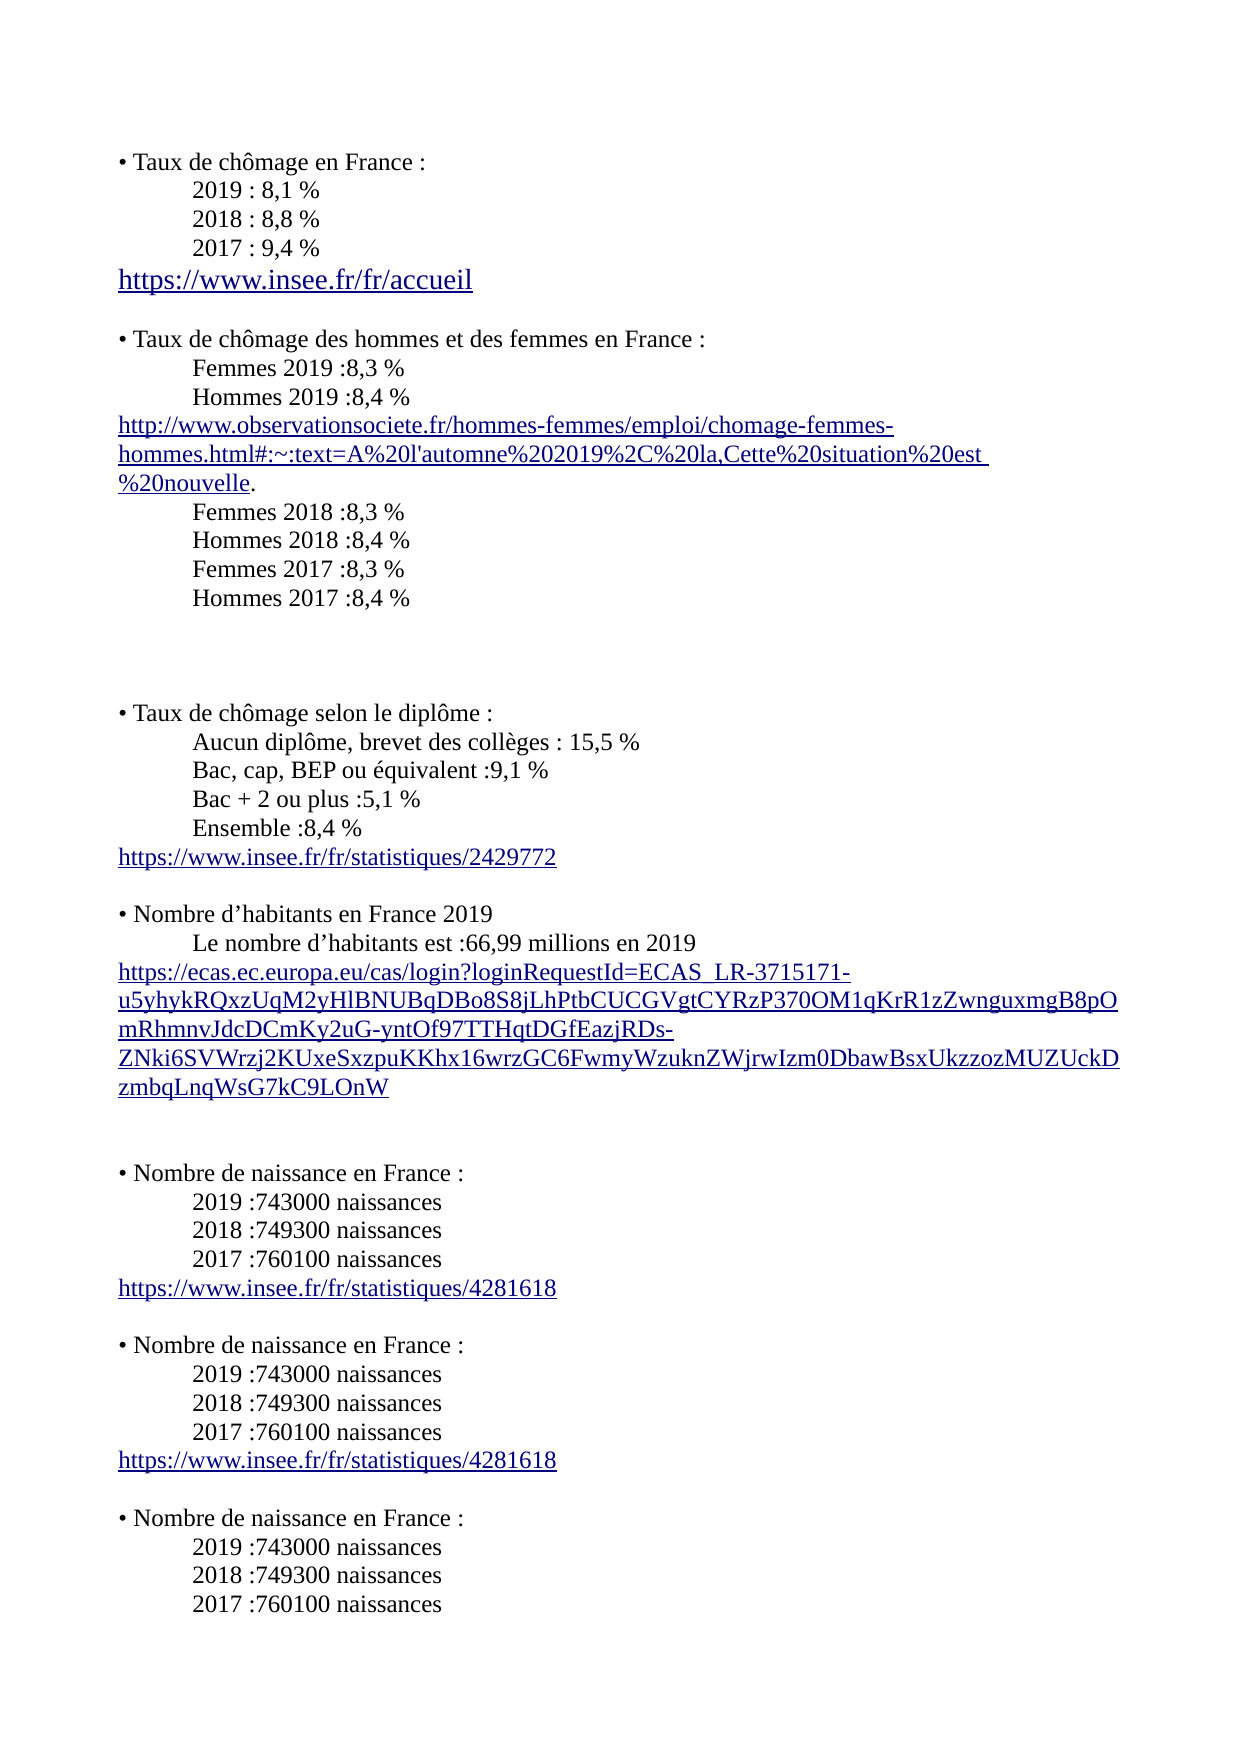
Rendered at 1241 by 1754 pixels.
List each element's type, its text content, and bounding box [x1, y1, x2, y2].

text Le nombre d’habitants est :66,99 millions en 2019 [118, 928, 1122, 957]
text https://www.insee.fr/fr/statistiques/4281618 [118, 1273, 1122, 1302]
text Femmes 2019 :8,3 % [118, 353, 1122, 382]
text https://ecas.ec.europa.eu/cas/login?loginRequestId=ECAS_LR-3715171-u5yhykRQxzUqM2yHlBNUBqDBo8S8jLhPtbCUCGVgtCYRzP370OM1qKrR1zZwnguxmgB8pOmRhmnvJdcDCmKy2uG-yntOf97TTHqtDGfEazjRDs-ZNki6SVWrzj2KUxeSxzpuKKhx16wrzGC6FwmyWzuknZWjrwIzm0DbawBsxUkzzozMUZUckDzmbqLnqWsG7kC9LOnW [118, 957, 1122, 1100]
text Bac + 2 ou plus :5,1 % [118, 784, 1122, 813]
text http://www.observationsociete.fr/hommes-femmes/emploi/chomage-femmes-hommes.html#:~:text=A%20l'automne%202019%2C%20la,Cette%20situation%20est %20nouvelle. [118, 410, 1122, 497]
text Bac, cap, BEP ou équivalent :9,1 % [118, 755, 1122, 784]
text • Taux de chômage des hommes et des femmes en France : [118, 324, 1122, 353]
text • Nombre de naissance en France : [118, 1503, 1122, 1532]
text 2018 : 8,8 % [118, 204, 1122, 233]
text 2018 :749300 naissances [118, 1388, 1122, 1417]
text 2017 :760100 naissances [118, 1417, 1122, 1445]
text Hommes 2017 :8,4 % [118, 583, 1122, 612]
text https://www.insee.fr/fr/statistiques/4281618 [118, 1445, 1122, 1474]
text 2019 :743000 naissances [118, 1187, 1122, 1215]
text • Nombre de naissance en France : [118, 1330, 1122, 1359]
text 2017 :760100 naissances [118, 1589, 1122, 1618]
text Hommes 2019 :8,4 % [118, 382, 1122, 410]
text 2019 :743000 naissances [118, 1532, 1122, 1560]
text 2018 :749300 naissances [118, 1560, 1122, 1589]
text • Taux de chômage selon le diplôme : [118, 698, 1122, 727]
text https://www.insee.fr/fr/statistiques/2429772 [118, 842, 1122, 870]
text Femmes 2018 :8,3 % [118, 497, 1122, 525]
text Aucun diplôme, brevet des collèges : 15,5 % [118, 727, 1122, 755]
text 2019 : 8,1 % [118, 176, 1122, 204]
text 2018 :749300 naissances [118, 1215, 1122, 1244]
text https://www.insee.fr/fr/accueil [118, 262, 1122, 295]
text Ensemble :8,4 % [118, 813, 1122, 842]
text 2019 :743000 naissances [118, 1359, 1122, 1388]
text • Taux de chômage en France : [118, 147, 1122, 176]
text • Nombre d’habitants en France 2019 [118, 899, 1122, 928]
text Hommes 2018 :8,4 % [118, 525, 1122, 554]
text • Nombre de naissance en France : [118, 1158, 1122, 1187]
text 2017 : 9,4 % [118, 233, 1122, 262]
text Femmes 2017 :8,3 % [118, 554, 1122, 583]
text 2017 :760100 naissances [118, 1244, 1122, 1273]
